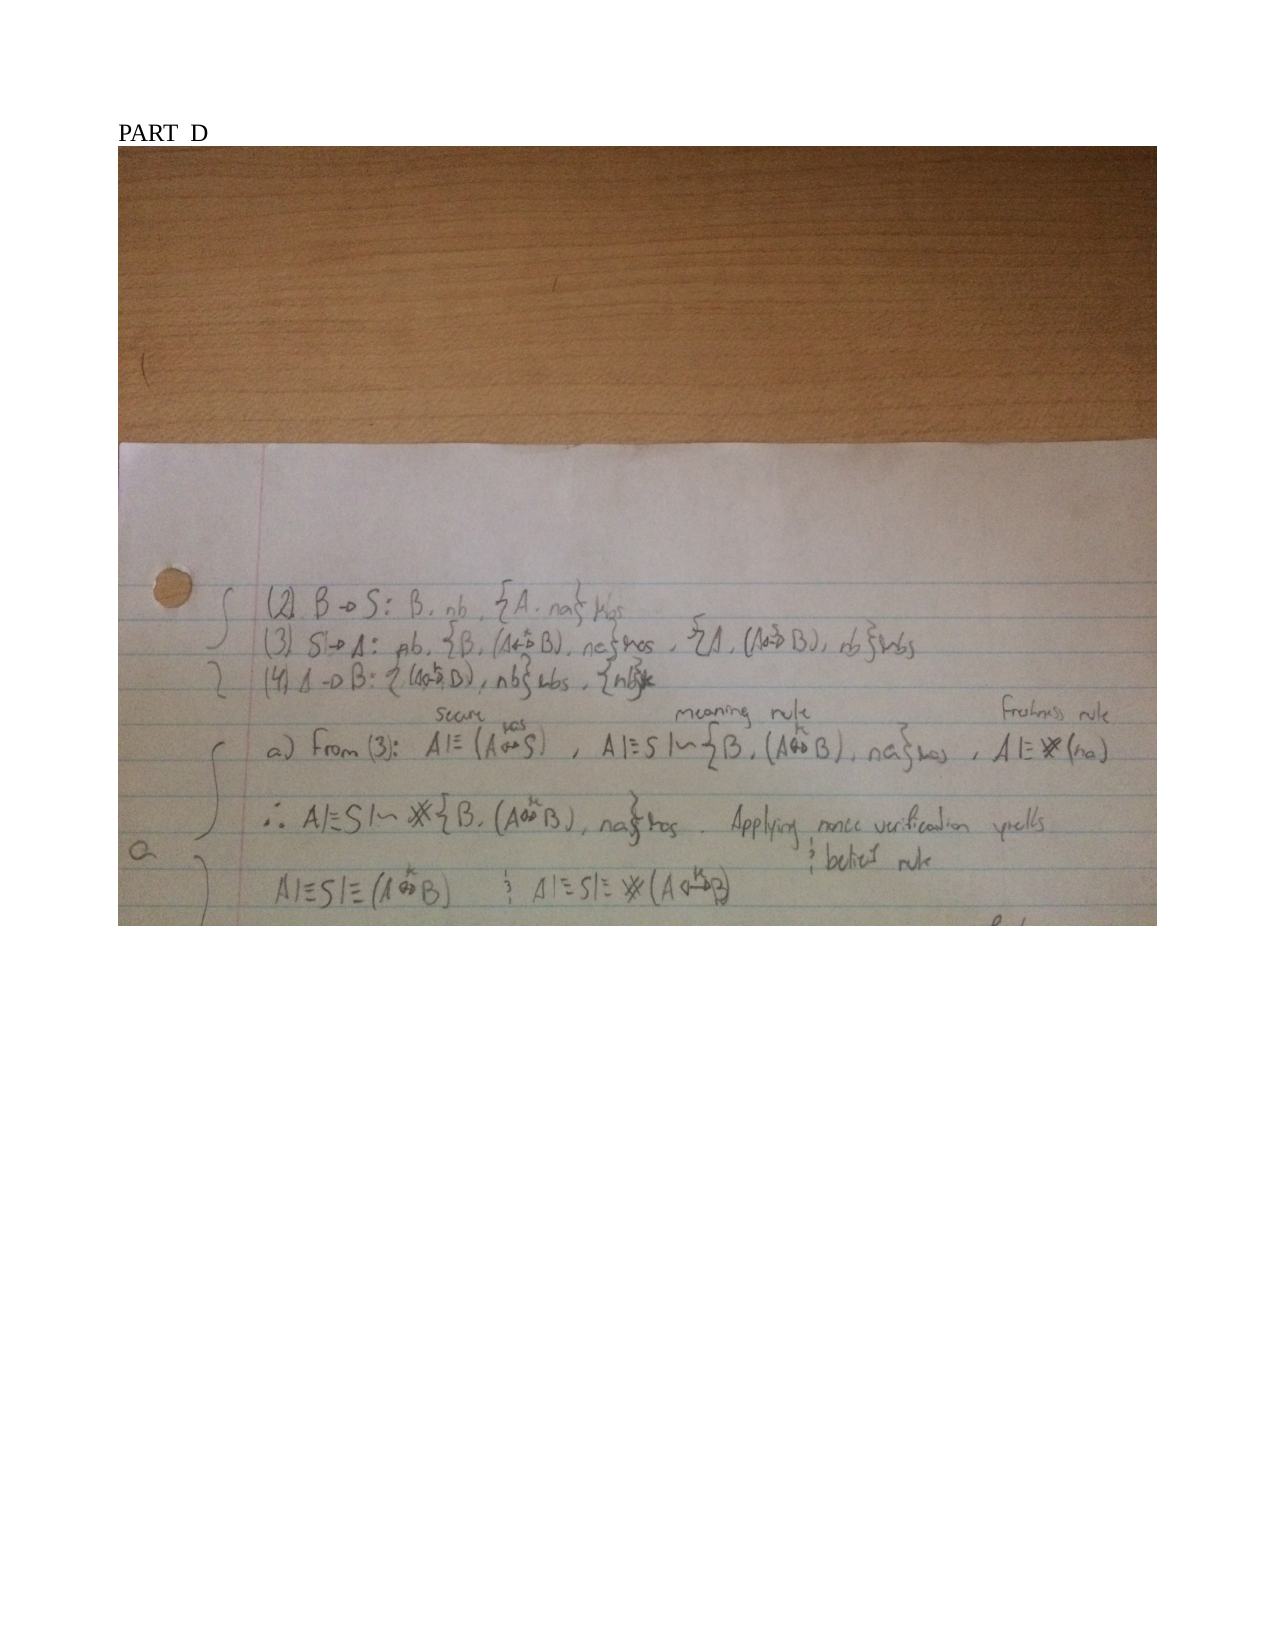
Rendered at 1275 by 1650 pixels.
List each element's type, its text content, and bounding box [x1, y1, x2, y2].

text PART D [118, 118, 1157, 146]
picture [118, 146, 1157, 926]
